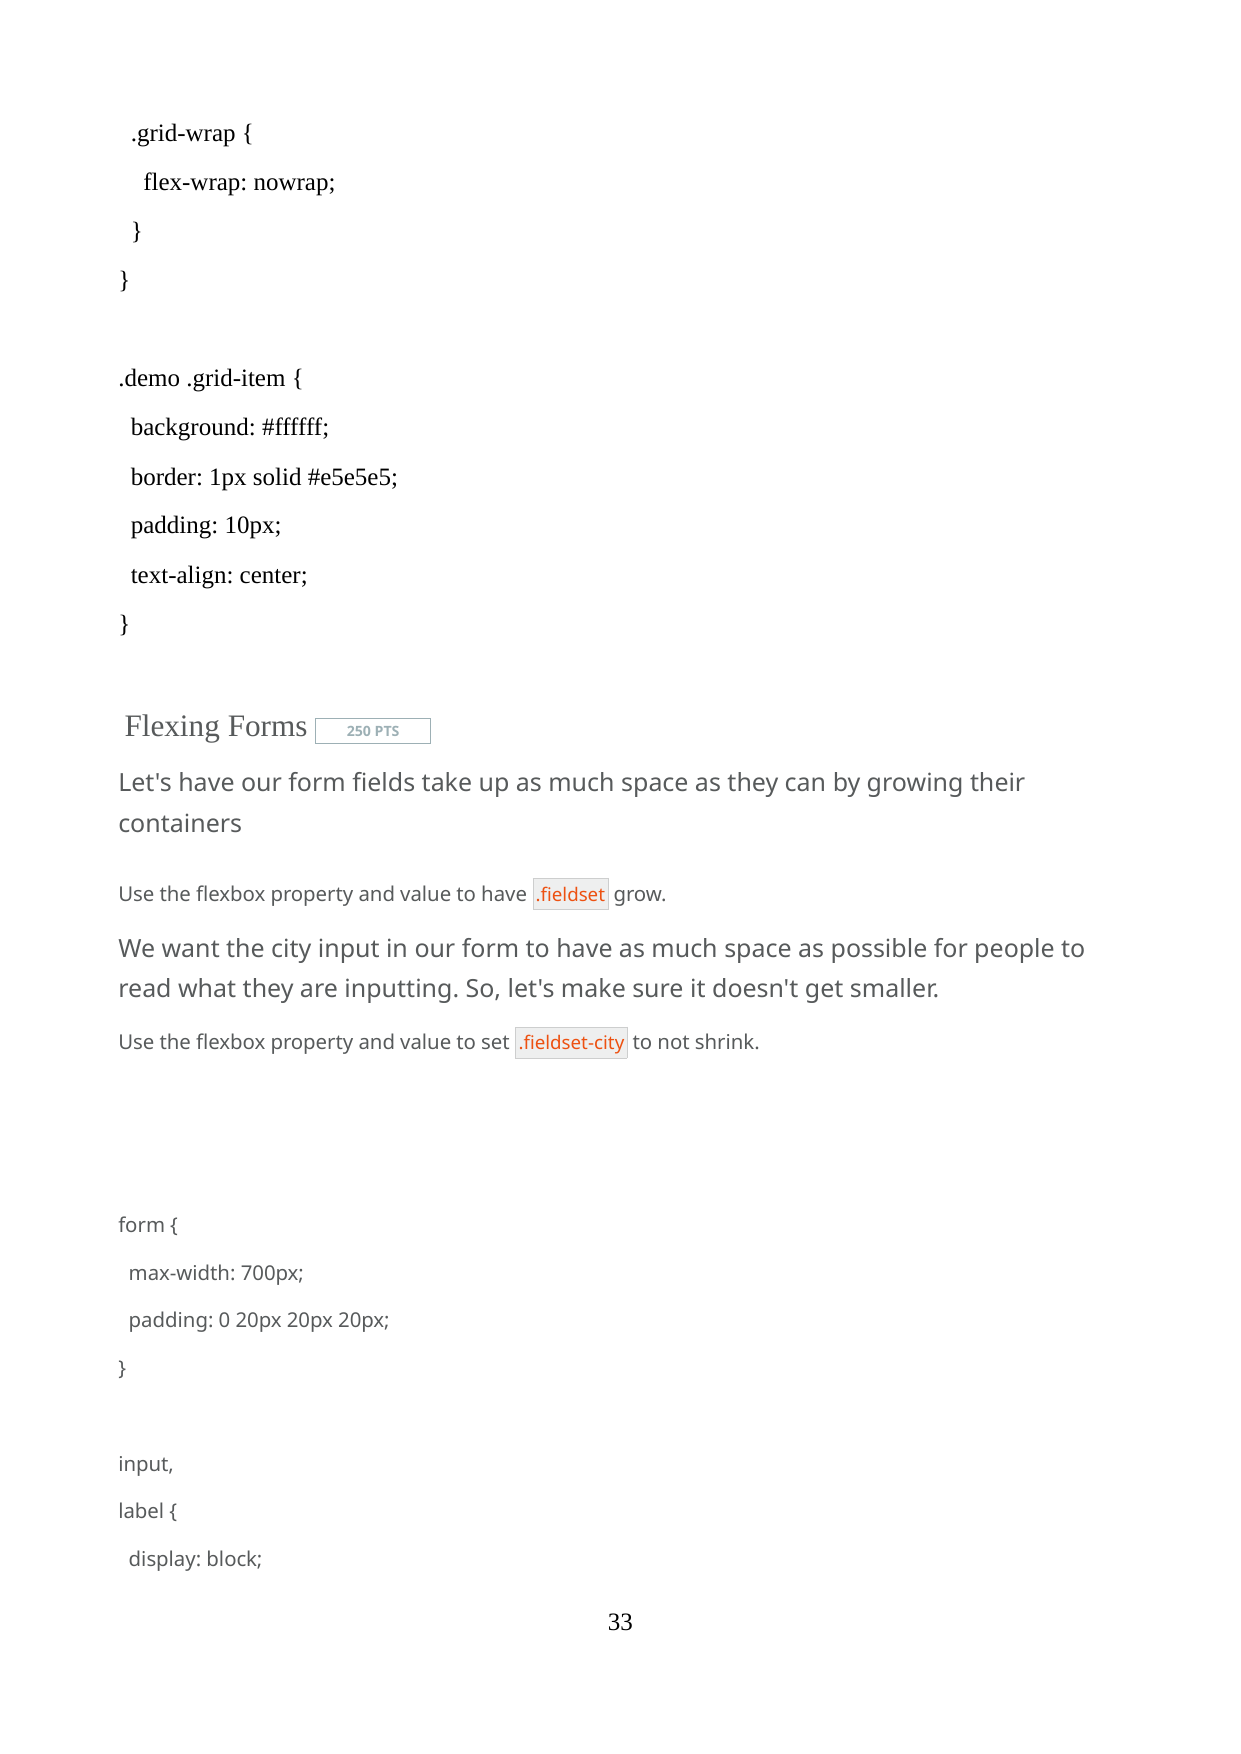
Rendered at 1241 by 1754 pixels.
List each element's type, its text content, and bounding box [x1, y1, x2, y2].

text } [118, 216, 1122, 245]
text Use the flexbox property and value to set [118, 1027, 515, 1058]
text padding: 10px; [118, 511, 1122, 539]
text display: block; [118, 1545, 1122, 1573]
text .grid-wrap { [118, 118, 1122, 147]
text .fieldset [534, 879, 608, 909]
text } [118, 265, 1122, 294]
text We want the city input in our form to have as much space as possible for people to read what they are inputting. So, let's make sure it doesn't get smaller. [118, 930, 1122, 1005]
text grow. [609, 878, 1122, 909]
text Let's have our form fields take up as much space as they can by growing their containers [118, 765, 1122, 840]
text Use the flexbox property and value to have [118, 878, 533, 909]
text text-align: center; [118, 560, 1122, 588]
text background: #ffffff; [118, 412, 1122, 441]
text input, [118, 1449, 1122, 1477]
text to not shrink. [628, 1027, 1122, 1058]
text } [118, 609, 1122, 637]
text label { [118, 1497, 1122, 1525]
text border: 1px solid #e5e5e5; [118, 462, 1122, 490]
text form { [118, 1210, 1122, 1238]
text max-width: 700px; [118, 1258, 1122, 1286]
text flex-wrap: nowrap; [118, 167, 1122, 196]
text .demo .grid-item { [118, 363, 1122, 392]
text } [118, 1354, 1122, 1381]
text .fieldset-city [516, 1028, 627, 1058]
text padding: 0 20px 20px 20px; [118, 1306, 1122, 1334]
text Flexing Forms 250 PTS [118, 707, 1122, 743]
